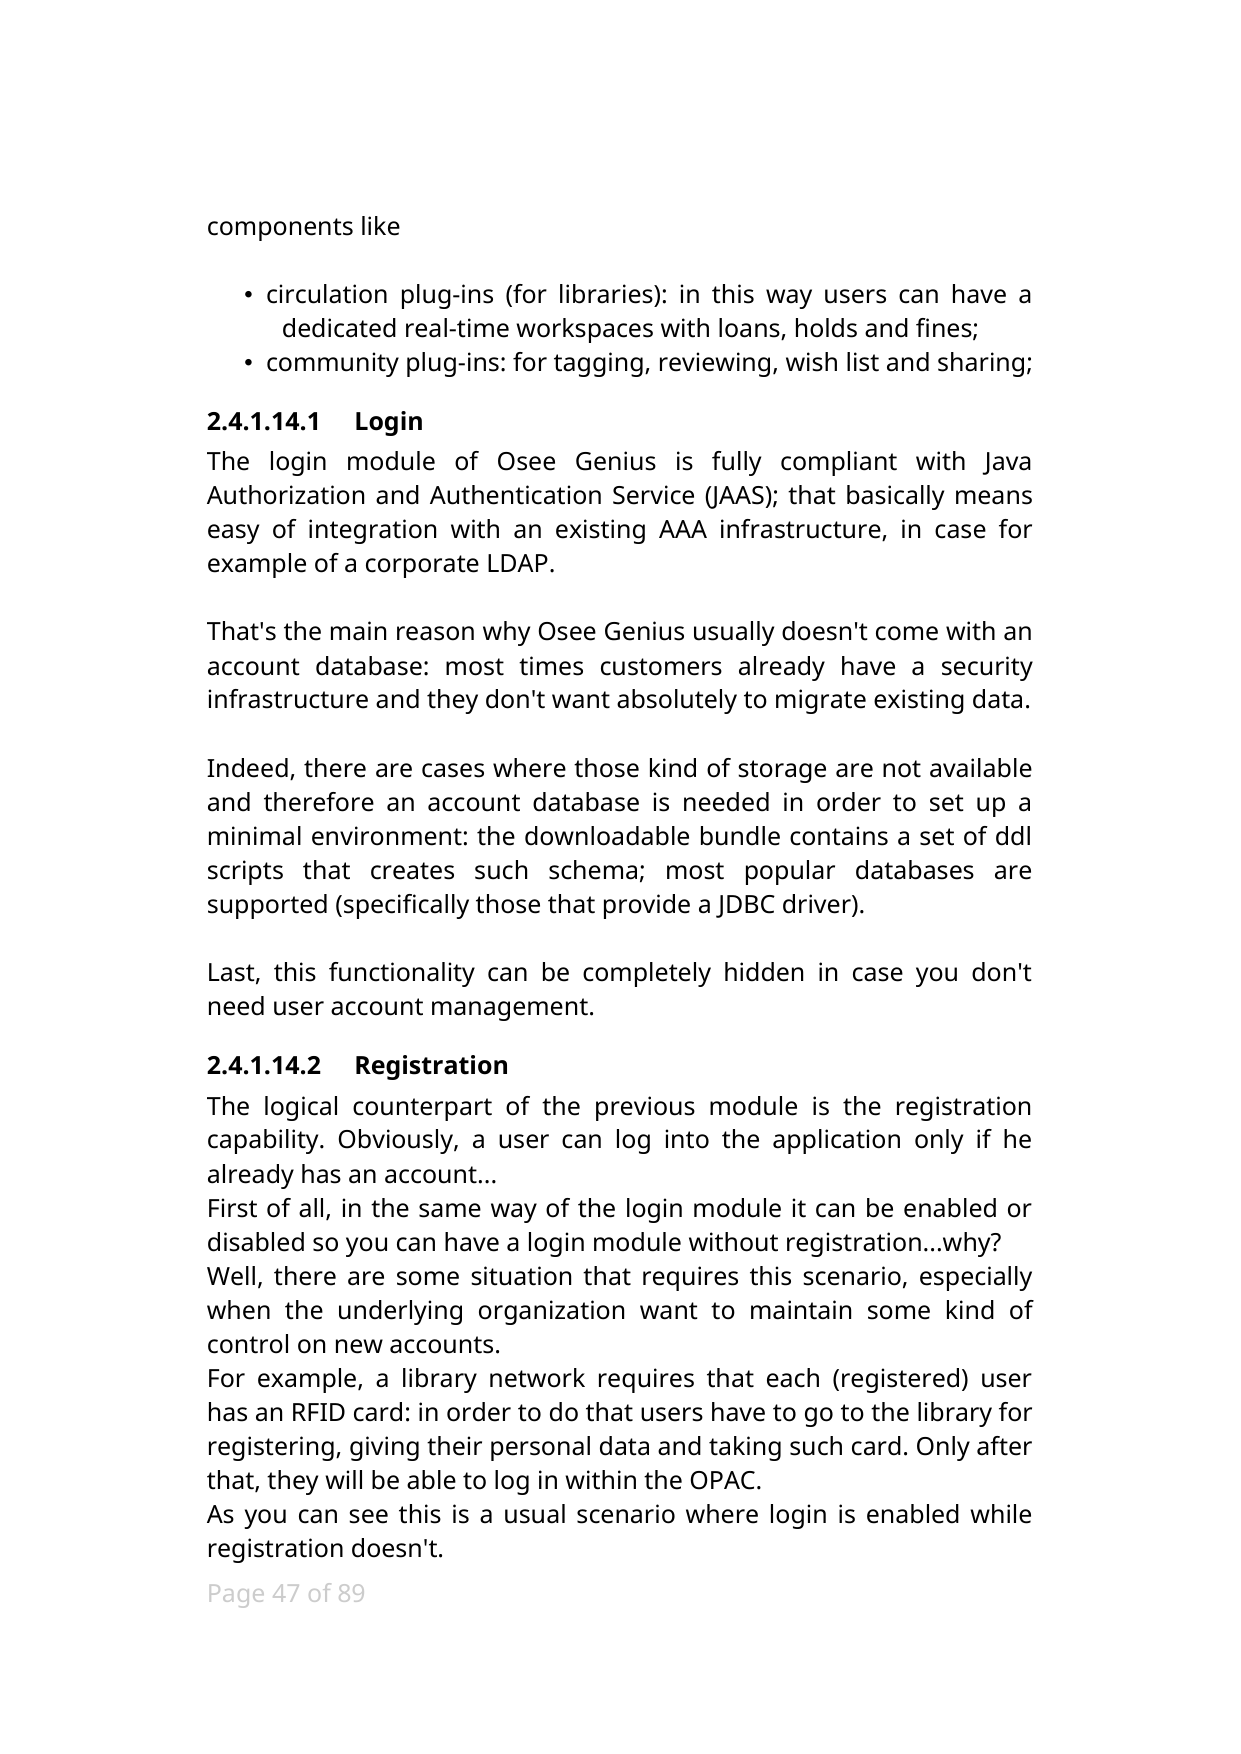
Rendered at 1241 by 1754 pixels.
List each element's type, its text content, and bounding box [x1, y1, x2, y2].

list circulation plug-ins (for libraries): in this way users can have a dedicated real-time workspaces with loans, holds and fines; [244, 276, 1033, 344]
text components like [207, 208, 1033, 242]
text As you can see this is a usual scenario where login is enabled while registration doesn't. [207, 1497, 1033, 1565]
text Last, this functionality can be completely hidden in case you don't need user account management. [207, 955, 1033, 1023]
subtitle Registration [207, 1048, 1033, 1082]
text That's the main reason why Osee Genius usually doesn't come with an account database: most times customers already have a security infrastructure and they don't want absolutely to migrate existing data. [207, 614, 1033, 716]
text The login module of Osee Genius is fully compliant with Java Authorization and Authentication Service (JAAS); that basically means easy of integration with an existing AAA infrastructure, in case for example of a corporate LDAP. [207, 444, 1033, 580]
list community plug-ins: for tagging, reviewing, wish list and sharing; [244, 344, 1033, 378]
text For example, a library network requires that each (registered) user has an RFID card: in order to do that users have to go to the library for registering, giving their personal data and taking such card. Only after that, they will be able to log in within the OPAC. [207, 1361, 1033, 1497]
text The logical counterpart of the previous module is the registration capability. Obviously, a user can log into the application only if he already has an account... [207, 1088, 1033, 1190]
subtitle Login [207, 403, 1033, 437]
text Indeed, there are cases where those kind of storage are not available and therefore an account database is needed in order to set up a minimal environment: the downloadable bundle contains a set of ddl scripts that creates such schema; most popular databases are supported (specifically those that provide a JDBC driver). [207, 750, 1033, 921]
text Well, there are some situation that requires this scenario, especially when the underlying organization want to maintain some kind of control on new accounts. [207, 1258, 1033, 1361]
text First of all, in the same way of the login module it can be enabled or disabled so you can have a login module without registration...why? [207, 1190, 1033, 1258]
